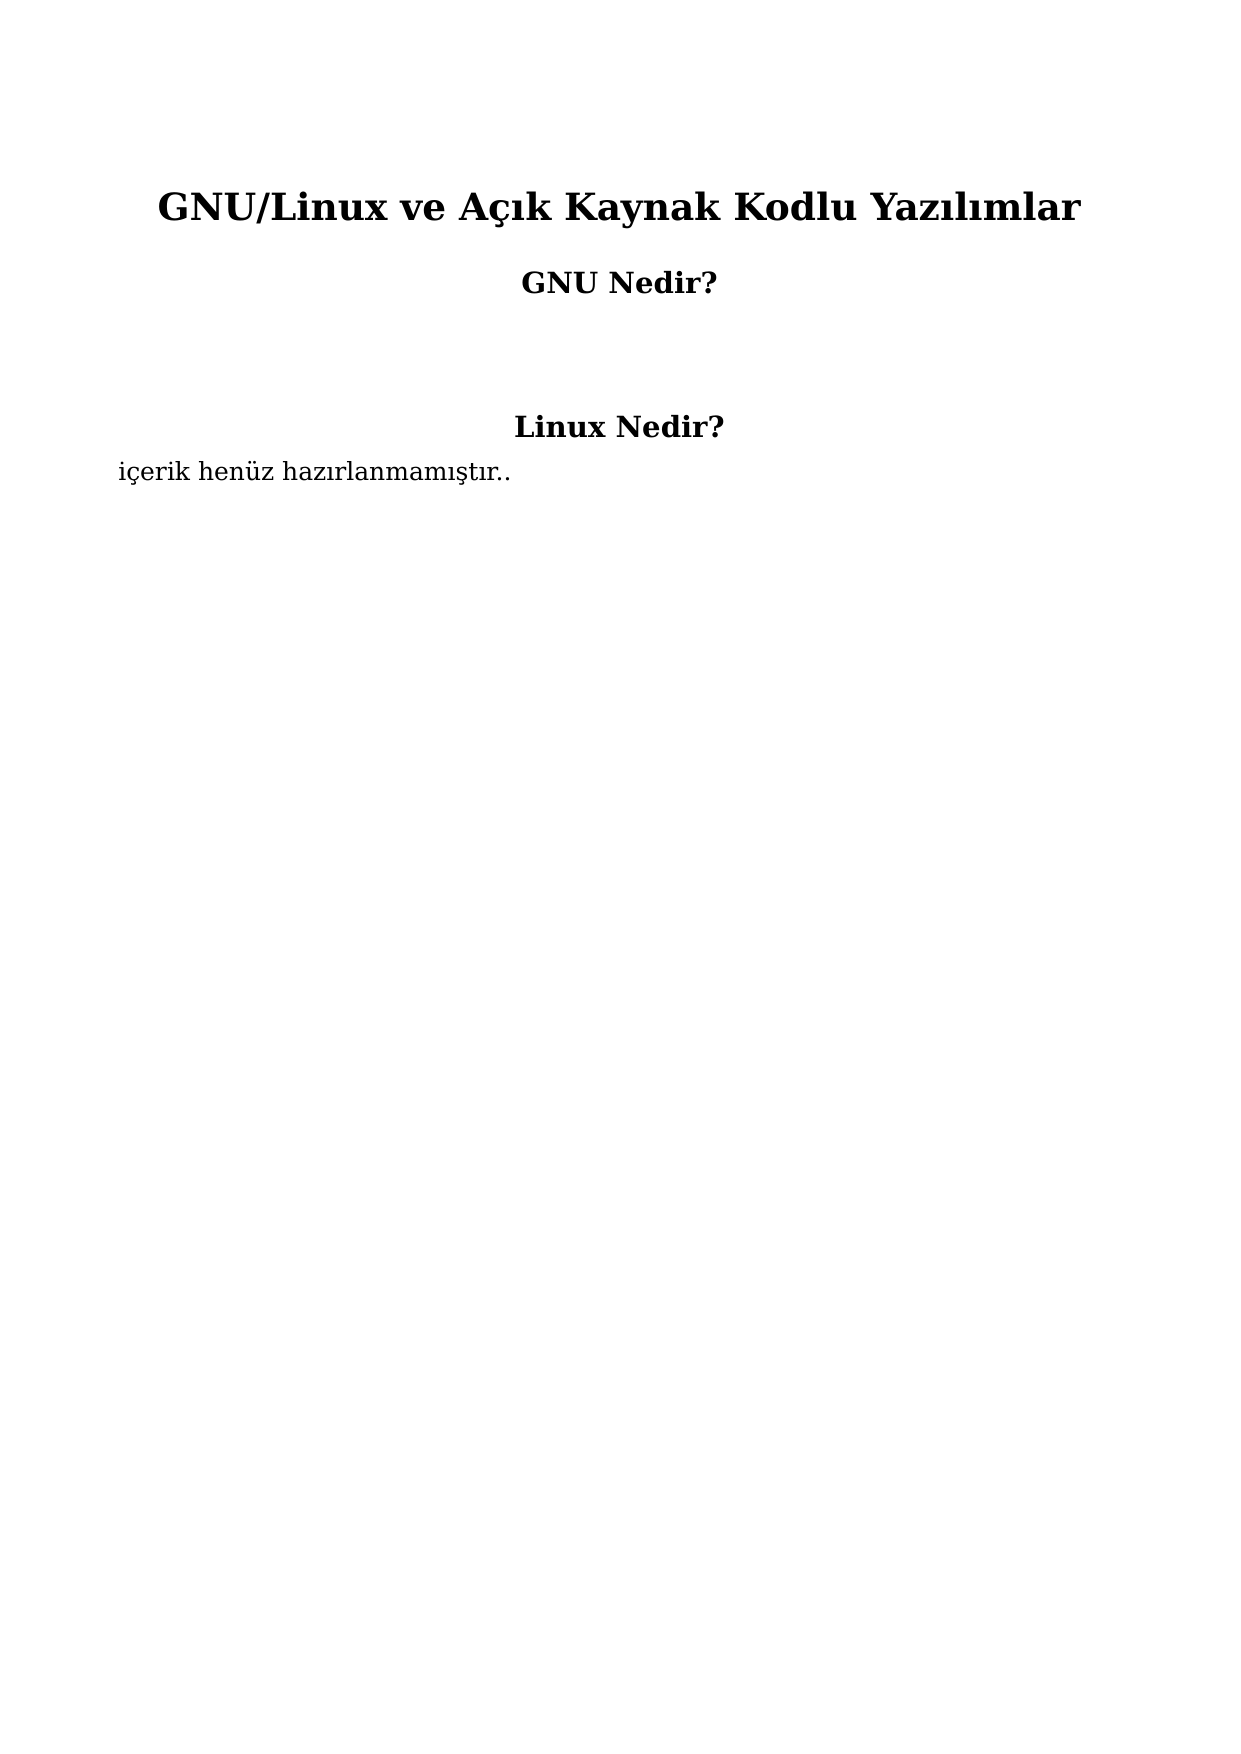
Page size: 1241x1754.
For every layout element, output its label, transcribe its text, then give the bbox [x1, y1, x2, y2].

subtitle GNU/Linux ve Açık Kaynak Kodlu Yazılımlar [117, 185, 1122, 229]
text içerik henüz hazırlanmamıştır.. [118, 457, 1122, 486]
subtitle GNU Nedir? [117, 266, 1122, 301]
subtitle Linux Nedir? [117, 410, 1122, 444]
